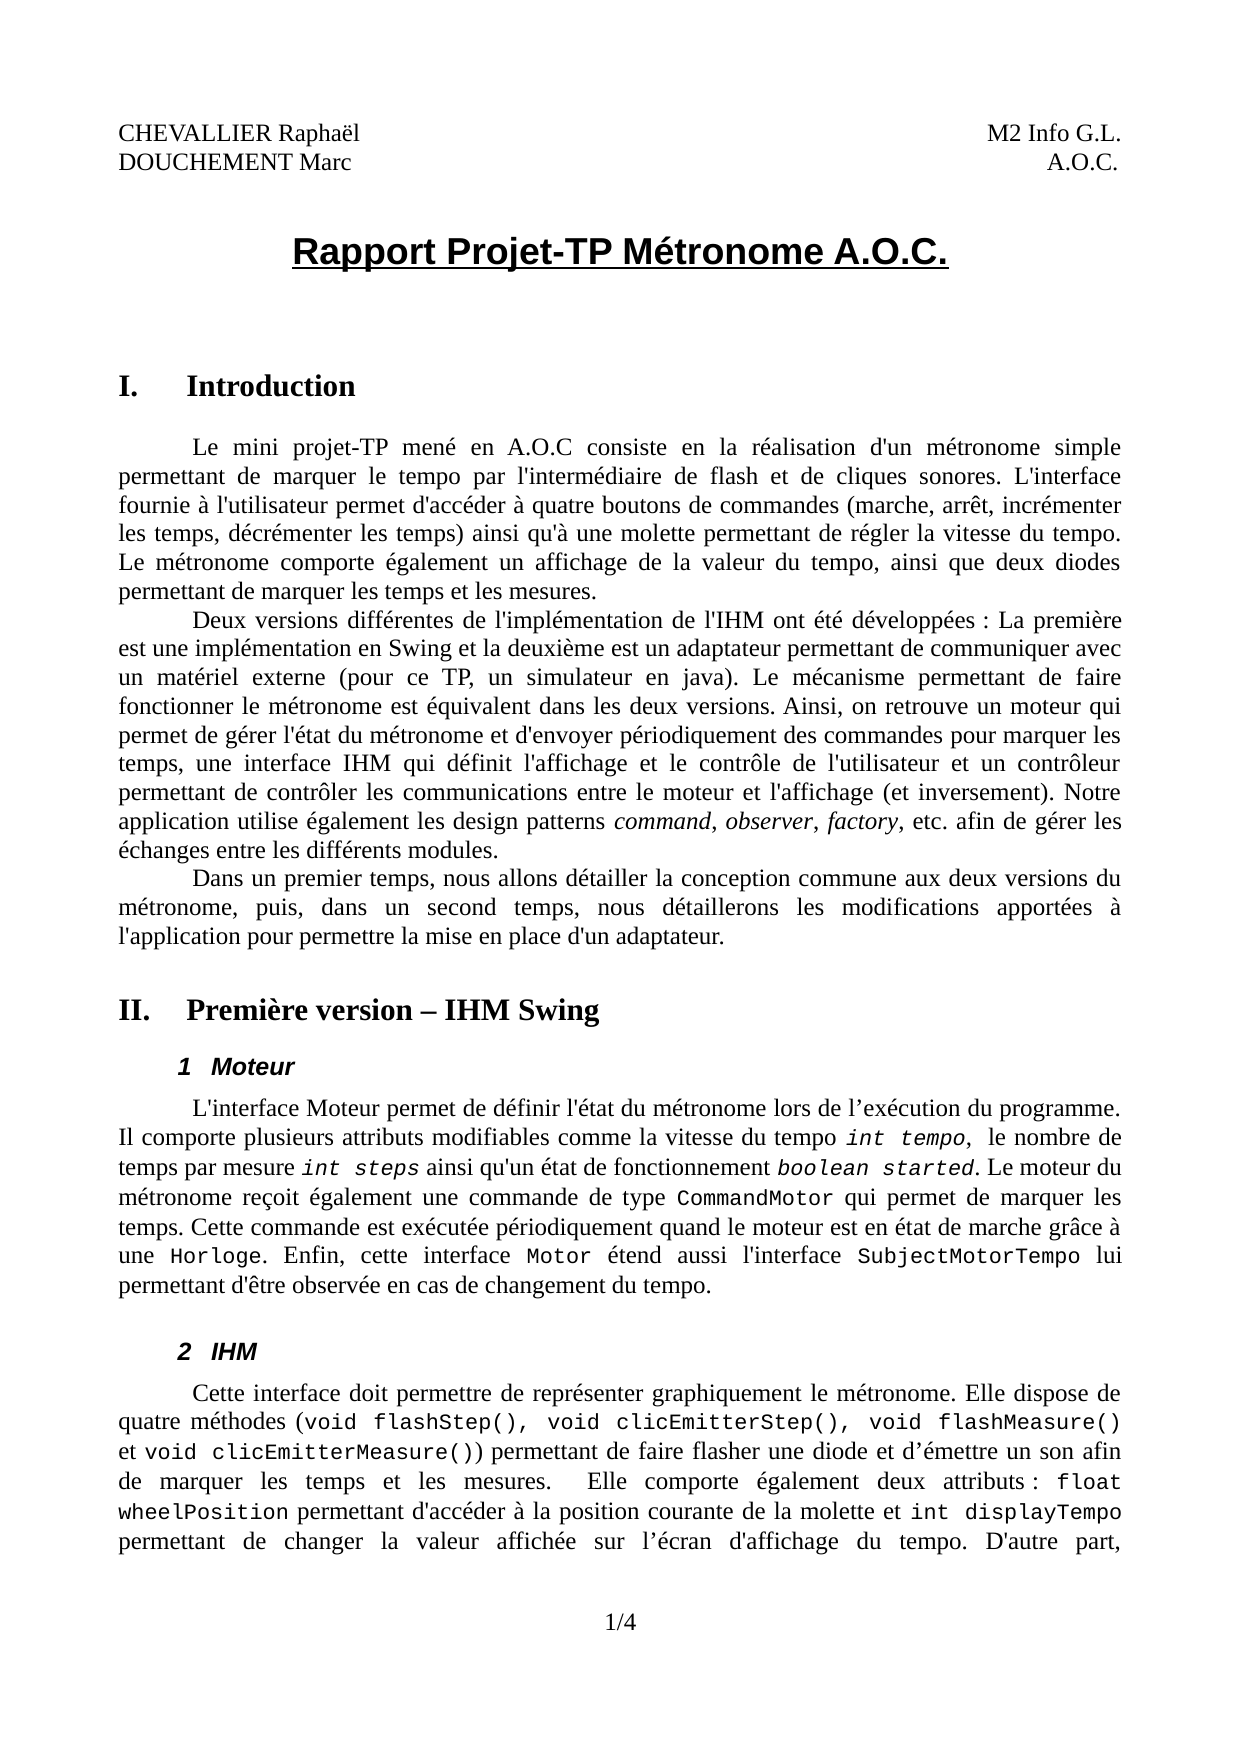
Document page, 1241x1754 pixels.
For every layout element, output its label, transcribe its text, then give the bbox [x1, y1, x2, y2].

text Dans un premier temps, nous allons détailler la conception commune aux deux versions du métronome, puis, dans un second temps, nous détaillerons les modifications apportées à l'application pour permettre la mise en place d'un adaptateur. [118, 863, 1122, 950]
text Le mini projet-TP mené en A.O.C consiste en la réalisation d'un métronome simple permettant de marquer le tempo par l'intermédiaire de flash et de cliques sonores. L'interface fournie à l'utilisateur permet d'accéder à quatre boutons de commandes (marche, arrêt, incrémenter les temps, décrémenter les temps) ainsi qu'à une molette permettant de régler la vitesse du tempo. Le métronome comporte également un affichage de la valeur du tempo, ainsi que deux diodes permettant de marquer les temps et les mesures. [118, 432, 1122, 605]
subtitle Rapport Projet-TP Métronome A.O.C. [118, 229, 1122, 272]
text CHEVALLIER Raphaël M2 Info G.L. [118, 118, 1122, 147]
subtitle Première version – IHM Swing [118, 991, 1122, 1027]
text DOUCHEMENT Marc A.O.C. [118, 147, 1122, 176]
text Deux versions différentes de l'implémentation de l'IHM ont été développées : La première est une implémentation en Swing et la deuxième est un adaptateur permettant de communiquer avec un matériel externe (pour ce TP, un simulateur en java). Le mécanisme permettant de faire fonctionner le métronome est équivalent dans les deux versions. Ainsi, on retrouve un moteur qui permet de gérer l'état du métronome et d'envoyer périodiquement des commandes pour marquer les temps, une interface IHM qui définit l'affichage et le contrôle de l'utilisateur et un contrôleur permettant de contrôler les communications entre le moteur et l'affichage (et inversement). Notre application utilise également les design patterns command, observer, factory, etc. afin de gérer les échanges entre les différents modules. [118, 605, 1122, 863]
subtitle Introduction [118, 367, 1122, 403]
text L'interface Moteur permet de définir l'état du métronome lors de l’exécution du programme. Il comporte plusieurs attributs modifiables comme la vitesse du tempo int tempo, le nombre de temps par mesure int steps ainsi qu'un état de fonctionnement boolean started. Le moteur du métronome reçoit également une commande de type CommandMotor qui permet de marquer les temps. Cette commande est exécutée périodiquement quand le moteur est en état de marche grâce à une Horloge. Enfin, cette interface Motor étend aussi l'interface SubjectMotorTempo lui permettant d'être observée en cas de changement du tempo. [118, 1093, 1122, 1299]
text Cette interface doit permettre de représenter graphiquement le métronome. Elle dispose de quatre méthodes (void flashStep(), void clicEmitterStep(), void flashMeasure() et void clicEmitterMeasure()) permettant de faire flasher une diode et d’émettre un son afin de marquer les temps et les mesures. Elle comporte également deux attributs : float wheelPosition permettant d'accéder à la position courante de la molette et int displayTempo permettant de changer la valeur affichée sur l’écran d'affichage du tempo. D'autre part, [118, 1378, 1122, 1555]
subtitle IHM [116, 1336, 1122, 1365]
subtitle Moteur [116, 1052, 1122, 1081]
